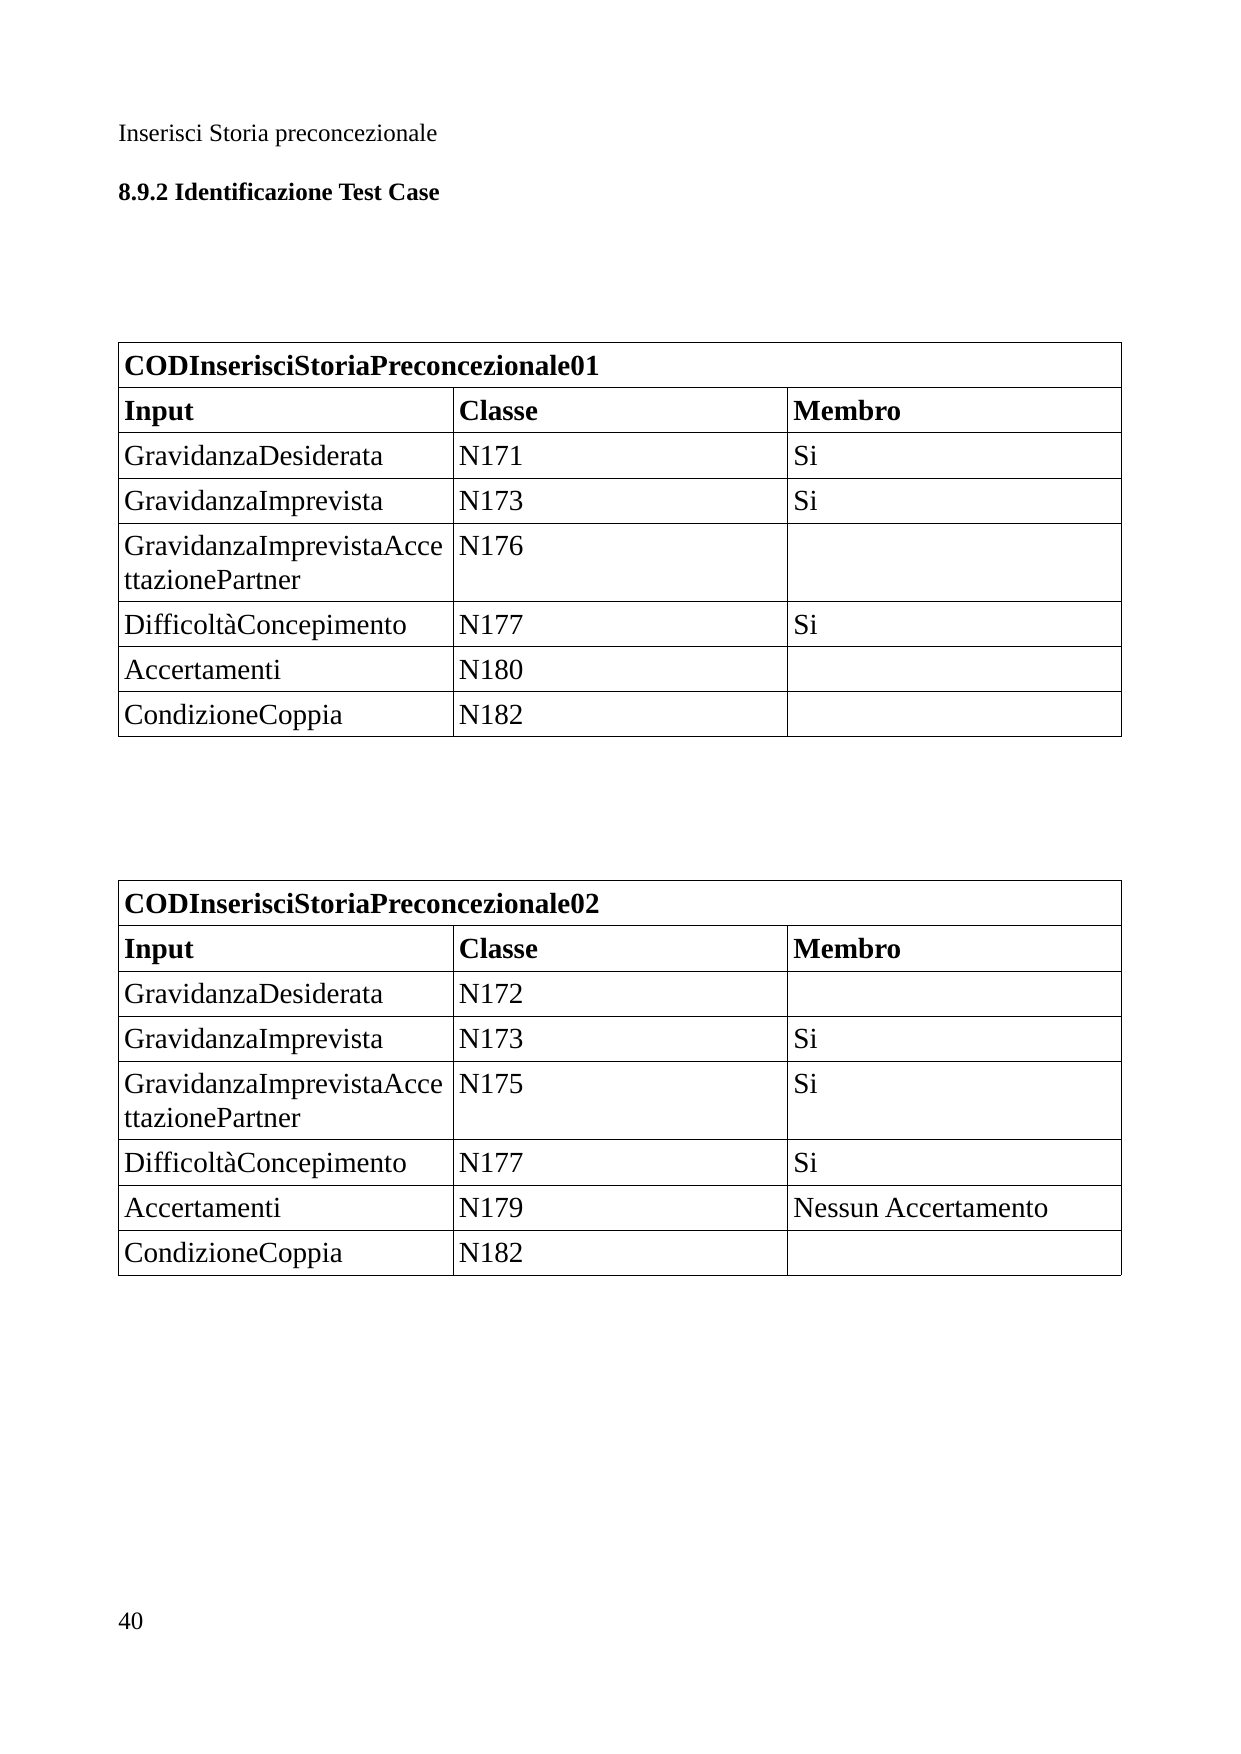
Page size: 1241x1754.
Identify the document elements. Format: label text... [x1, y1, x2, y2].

table_cell [788, 972, 1121, 1016]
table_cell Nessun Accertamento [788, 1186, 1121, 1229]
table_cell N173 [454, 479, 787, 522]
table_cell GravidanzaDesiderata [119, 433, 453, 477]
table_cell Si [788, 433, 1121, 477]
table_cell Accertamenti [119, 647, 453, 691]
table_cell DifficoltàConcepimento [119, 1140, 453, 1184]
table_cell N172 [454, 972, 787, 1016]
table_header CODInserisciStoriaPreconcezionale02 [119, 881, 1121, 925]
table_cell Membro [788, 926, 1121, 971]
table_cell N171 [454, 433, 787, 477]
table_cell [788, 692, 1121, 736]
table_cell GravidanzaImprevista [119, 1017, 453, 1061]
table_cell Input [119, 388, 453, 432]
table_cell GravidanzaImprevista [119, 479, 453, 522]
table_cell GravidanzaImprevistaAccettazionePartner [119, 524, 453, 601]
table_cell N173 [454, 1017, 787, 1061]
table_cell N179 [454, 1186, 787, 1229]
table_cell [788, 524, 1121, 601]
table_cell N182 [454, 1231, 787, 1275]
table_cell Classe [454, 926, 787, 971]
table_cell Si [788, 602, 1121, 646]
table_cell Membro [788, 388, 1121, 432]
table_cell Classe [454, 388, 787, 432]
table_cell Input [119, 926, 453, 971]
subtitle 8.9.2 Identificazione Test Case [118, 177, 1122, 206]
table_cell Si [788, 1062, 1121, 1139]
table_cell Si [788, 1140, 1121, 1184]
table_cell DifficoltàConcepimento [119, 602, 453, 646]
table_cell [788, 647, 1121, 691]
table_cell CondizioneCoppia [119, 1231, 453, 1275]
table_cell N182 [454, 692, 787, 736]
table_cell N175 [454, 1062, 787, 1139]
table_cell Accertamenti [119, 1186, 453, 1229]
table_cell Si [788, 479, 1121, 522]
table_cell N177 [454, 602, 787, 646]
table_cell N180 [454, 647, 787, 691]
table_cell Si [788, 1017, 1121, 1061]
table_cell CondizioneCoppia [119, 692, 453, 736]
table_cell N176 [454, 524, 787, 601]
table_cell [788, 1231, 1121, 1275]
table_header CODInserisciStoriaPreconcezionale01 [119, 343, 1121, 387]
table_cell GravidanzaImprevistaAccettazionePartner [119, 1062, 453, 1139]
table_cell N177 [454, 1140, 787, 1184]
table_cell GravidanzaDesiderata [119, 972, 453, 1016]
